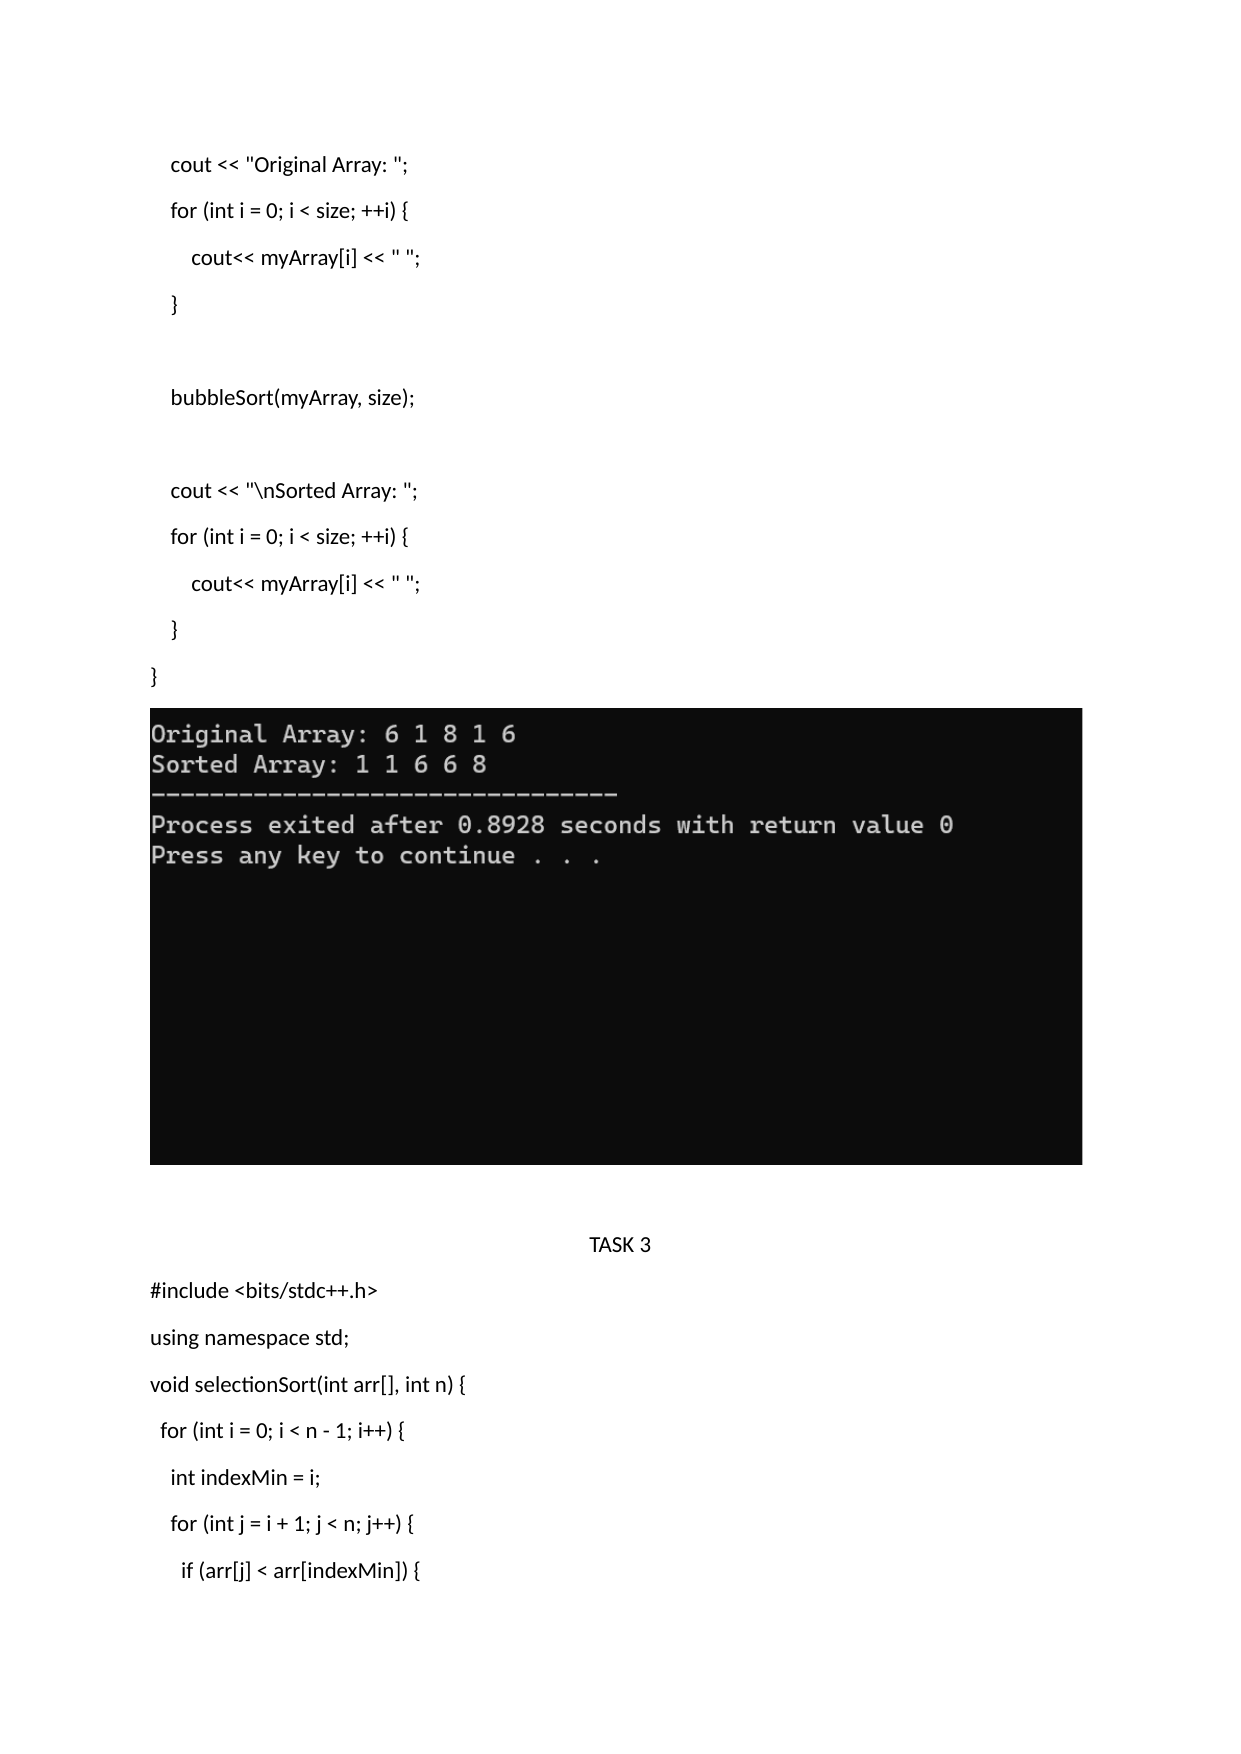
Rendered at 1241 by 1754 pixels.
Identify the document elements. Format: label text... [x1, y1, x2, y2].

text #include <bits/stdc++.h> [150, 1277, 1090, 1305]
text cout << "Original Array: "; [150, 150, 1090, 178]
text } [150, 290, 1090, 318]
text TASK 3 [150, 1230, 1090, 1258]
text if (arr[j] < arr[indexMin]) { [150, 1556, 1090, 1584]
text cout<< myArray[i] << " "; [150, 569, 1090, 597]
text } [150, 616, 1090, 644]
text int indexMin = i; [150, 1463, 1090, 1491]
text using namespace std; [150, 1323, 1090, 1351]
text cout<< myArray[i] << " "; [150, 243, 1090, 271]
text for (int i = 0; i < size; ++i) { [150, 522, 1090, 551]
text for (int i = 0; i < n - 1; i++) { [150, 1416, 1090, 1444]
text cout << "\nSorted Array: "; [150, 476, 1090, 504]
text for (int i = 0; i < size; ++i) { [150, 197, 1090, 224]
text for (int j = i + 1; j < n; j++) { [150, 1509, 1090, 1537]
text void selectionSort(int arr[], int n) { [150, 1370, 1090, 1398]
text bubbleSort(myArray, size); [150, 383, 1090, 411]
text } [150, 662, 1090, 690]
